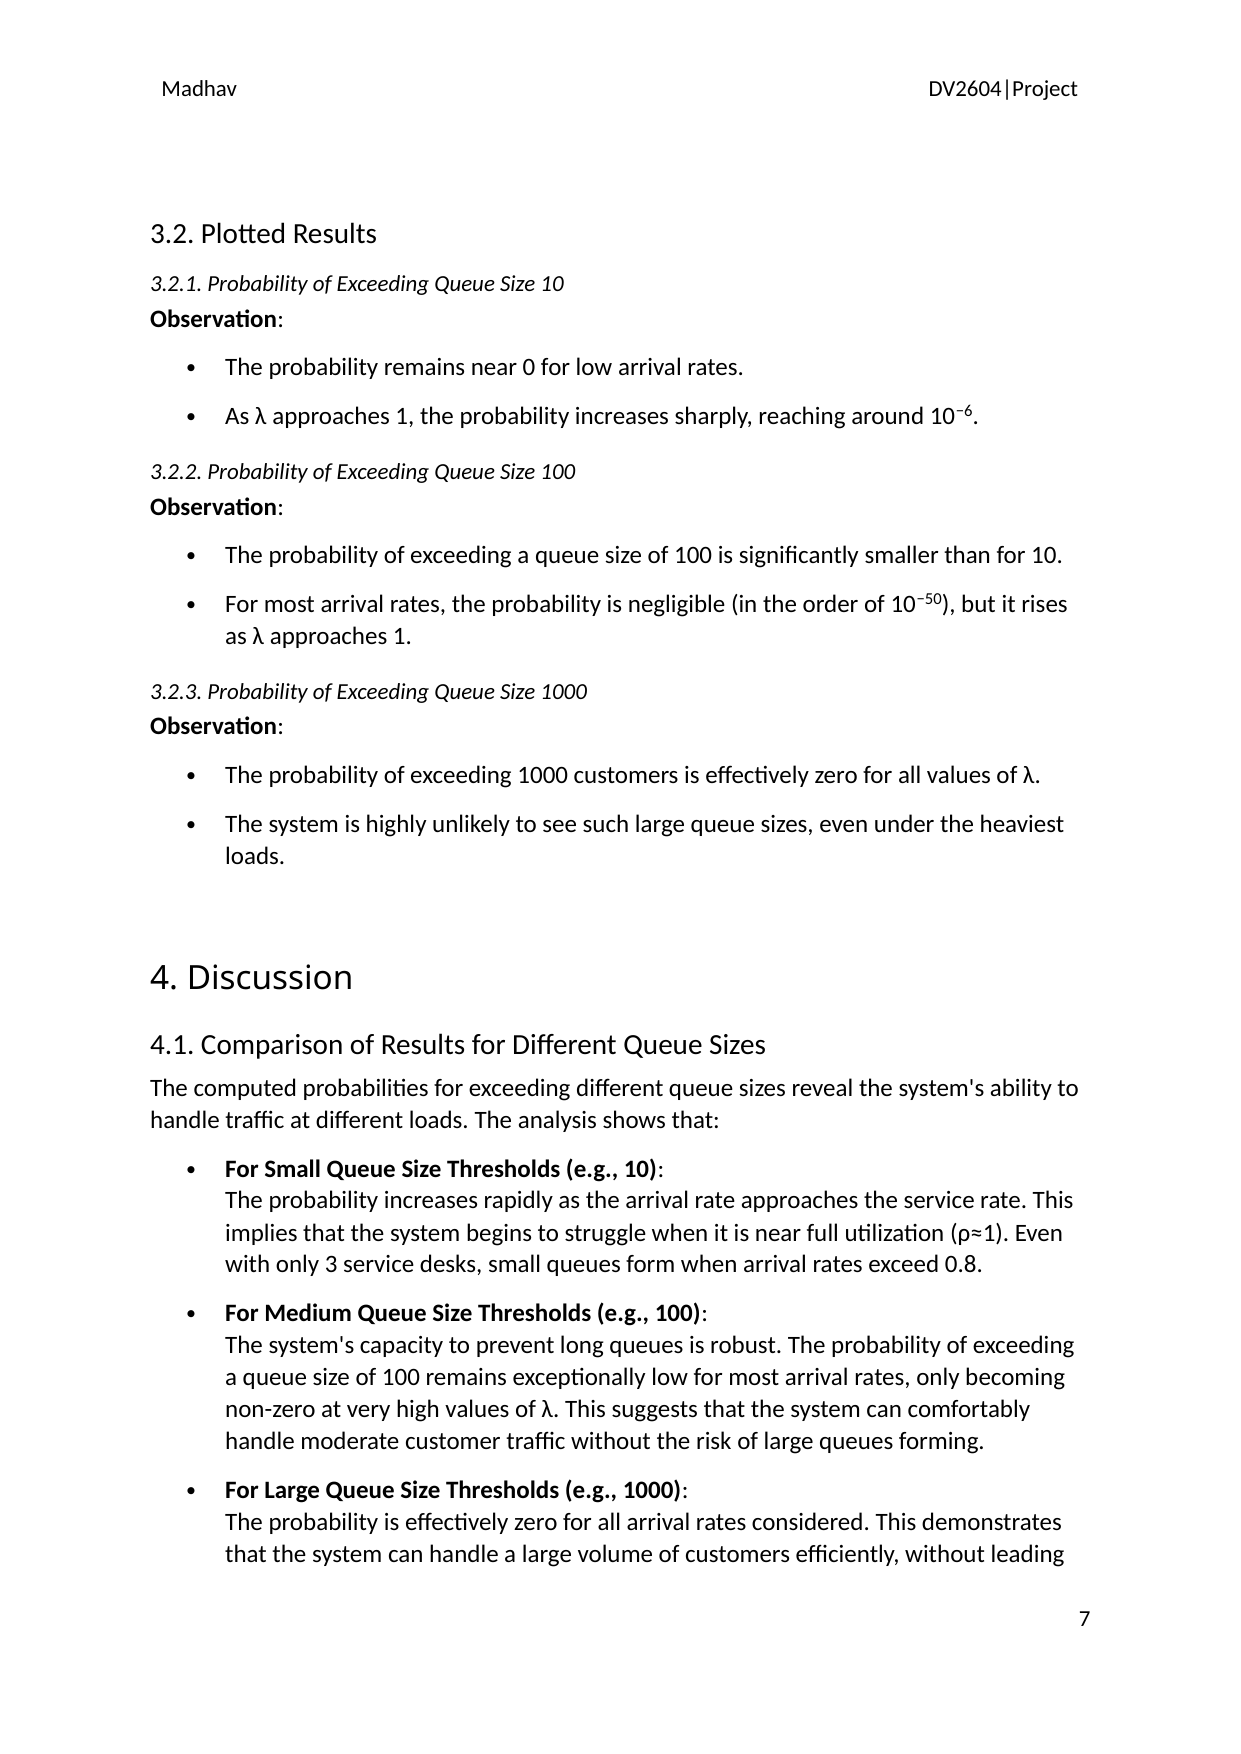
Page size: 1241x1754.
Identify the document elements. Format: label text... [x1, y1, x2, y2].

list The system is highly unlikely to see such large queue sizes, even under the heaviest loads. [187, 808, 1090, 870]
list As λ approaches 1, the probability increases sharply, reaching around 10−6. [187, 400, 1090, 431]
subtitle 4. Discussion [150, 954, 1090, 999]
list The probability of exceeding a queue size of 100 is significantly smaller than for 10. [187, 539, 1090, 570]
subtitle 3.2.3. Probability of Exceeding Queue Size 1000 [150, 677, 1090, 705]
list For Medium Queue Size Thresholds (e.g., 100): The system's capacity to prevent long queues is robust. The probability of exceeding a queue size of 100 remains exceptionally low for most arrival rates, only becoming non-zero at very high values of λ. This suggests that the system can comfortably handle moderate customer traffic without the risk of large queues forming. [187, 1297, 1090, 1456]
list For most arrival rates, the probability is negligible (in the order of 10−50), but it rises as λ approaches 1. [187, 588, 1090, 651]
list For Large Queue Size Thresholds (e.g., 1000): The probability is effectively zero for all arrival rates considered. This demonstrates that the system can handle a large volume of customers efficiently, without leading [187, 1474, 1090, 1568]
list For Small Queue Size Thresholds (e.g., 10): The probability increases rapidly as the arrival rate approaches the service rate. This implies that the system begins to struggle when it is near full utilization (ρ≈1). Even with only 3 service desks, small queues form when arrival rates exceed 0.8. [187, 1153, 1090, 1279]
subtitle 4.1. Comparison of Results for Different Queue Sizes [150, 1026, 1090, 1062]
subtitle 3.2. Plotted Results [150, 215, 1090, 251]
subtitle 3.2.1. Probability of Exceeding Queue Size 10 [150, 269, 1090, 297]
text Observation: [150, 491, 1090, 521]
text Observation: [150, 711, 1090, 741]
list The probability of exceeding 1000 customers is effectively zero for all values of λ. [187, 759, 1090, 790]
list The probability remains near 0 for low arrival rates. [187, 352, 1090, 382]
subtitle 3.2.2. Probability of Exceeding Queue Size 100 [150, 457, 1090, 485]
text The computed probabilities for exceeding different queue sizes reveal the system's ability to handle traffic at different loads. The analysis shows that: [150, 1072, 1090, 1134]
text Observation: [150, 303, 1090, 333]
